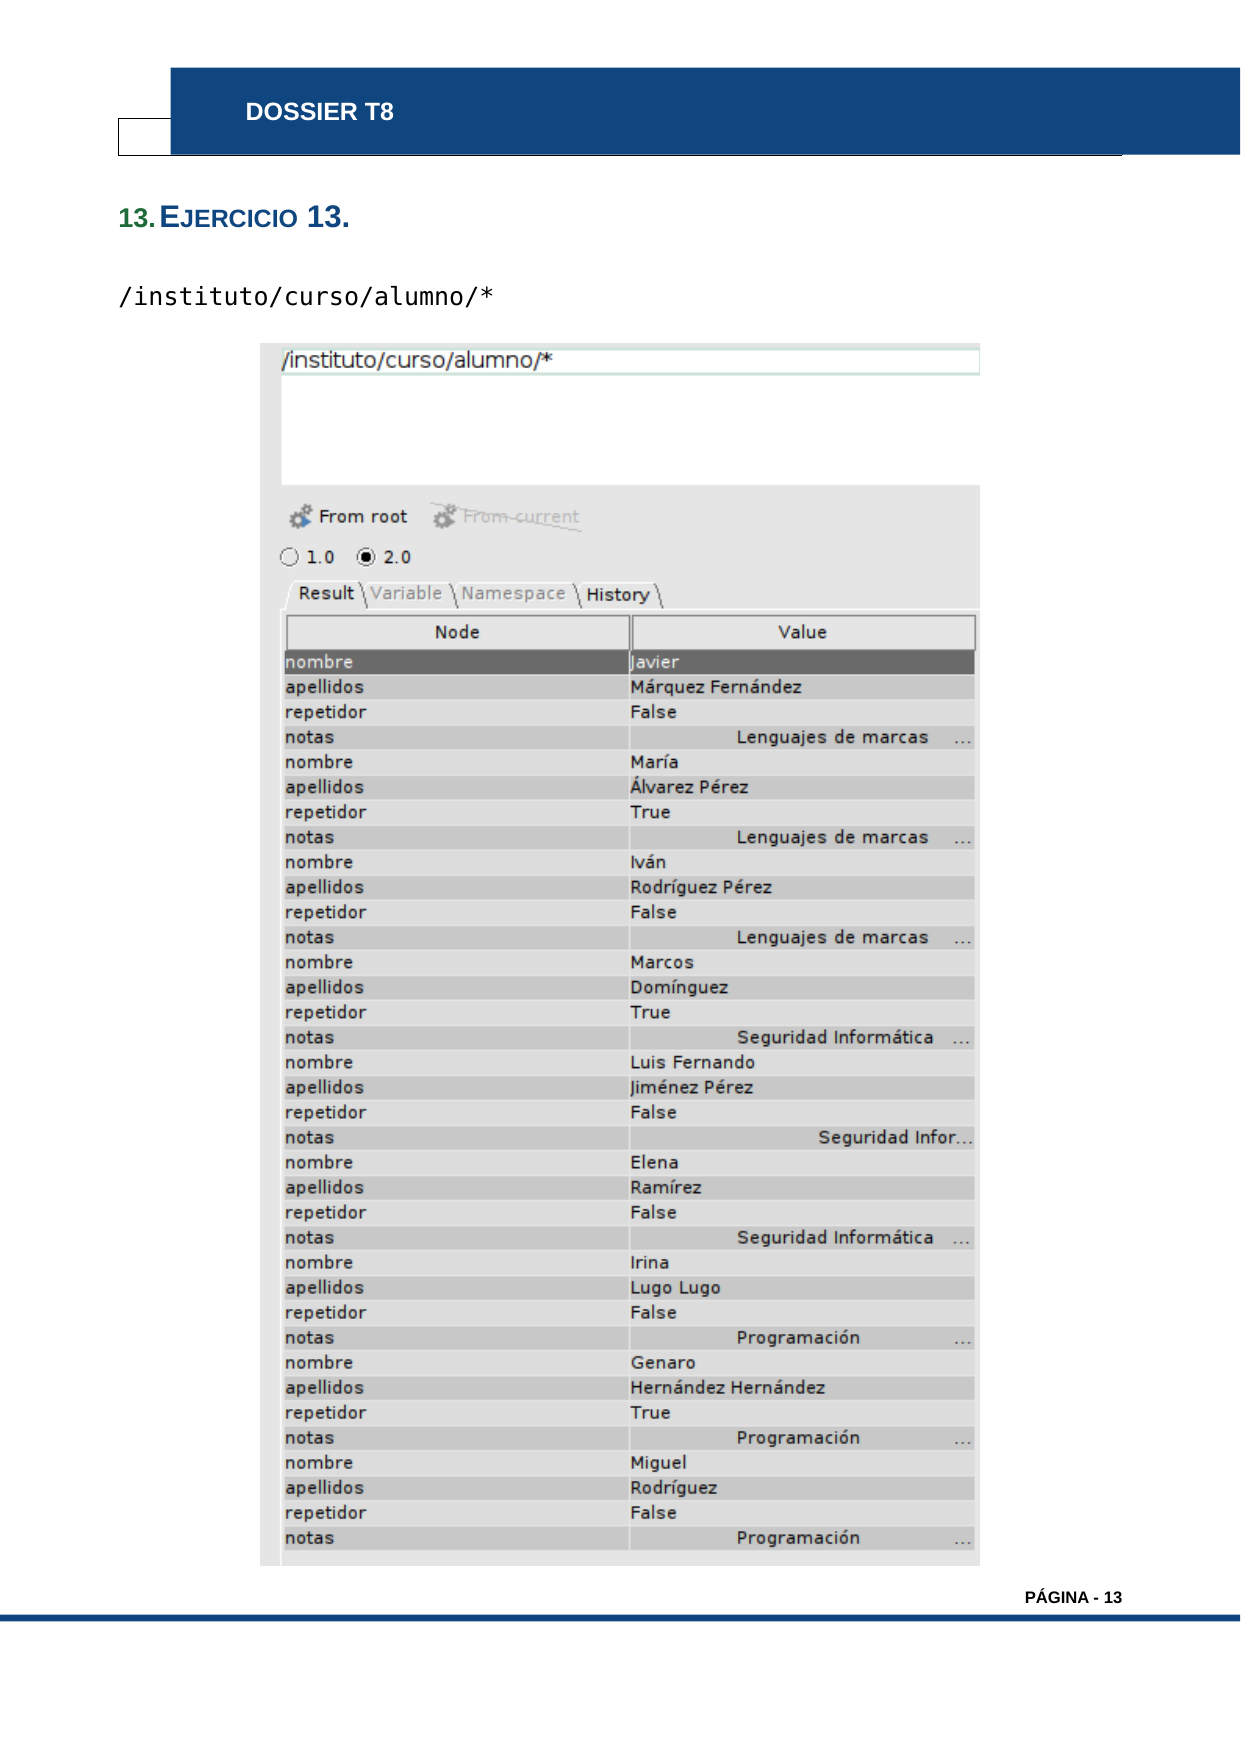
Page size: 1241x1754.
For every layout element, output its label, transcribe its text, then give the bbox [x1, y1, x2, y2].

subtitle Ejercicio 13. [118, 198, 1122, 234]
picture [260, 343, 981, 1566]
text /instituto/curso/alumno/* [118, 282, 1122, 311]
